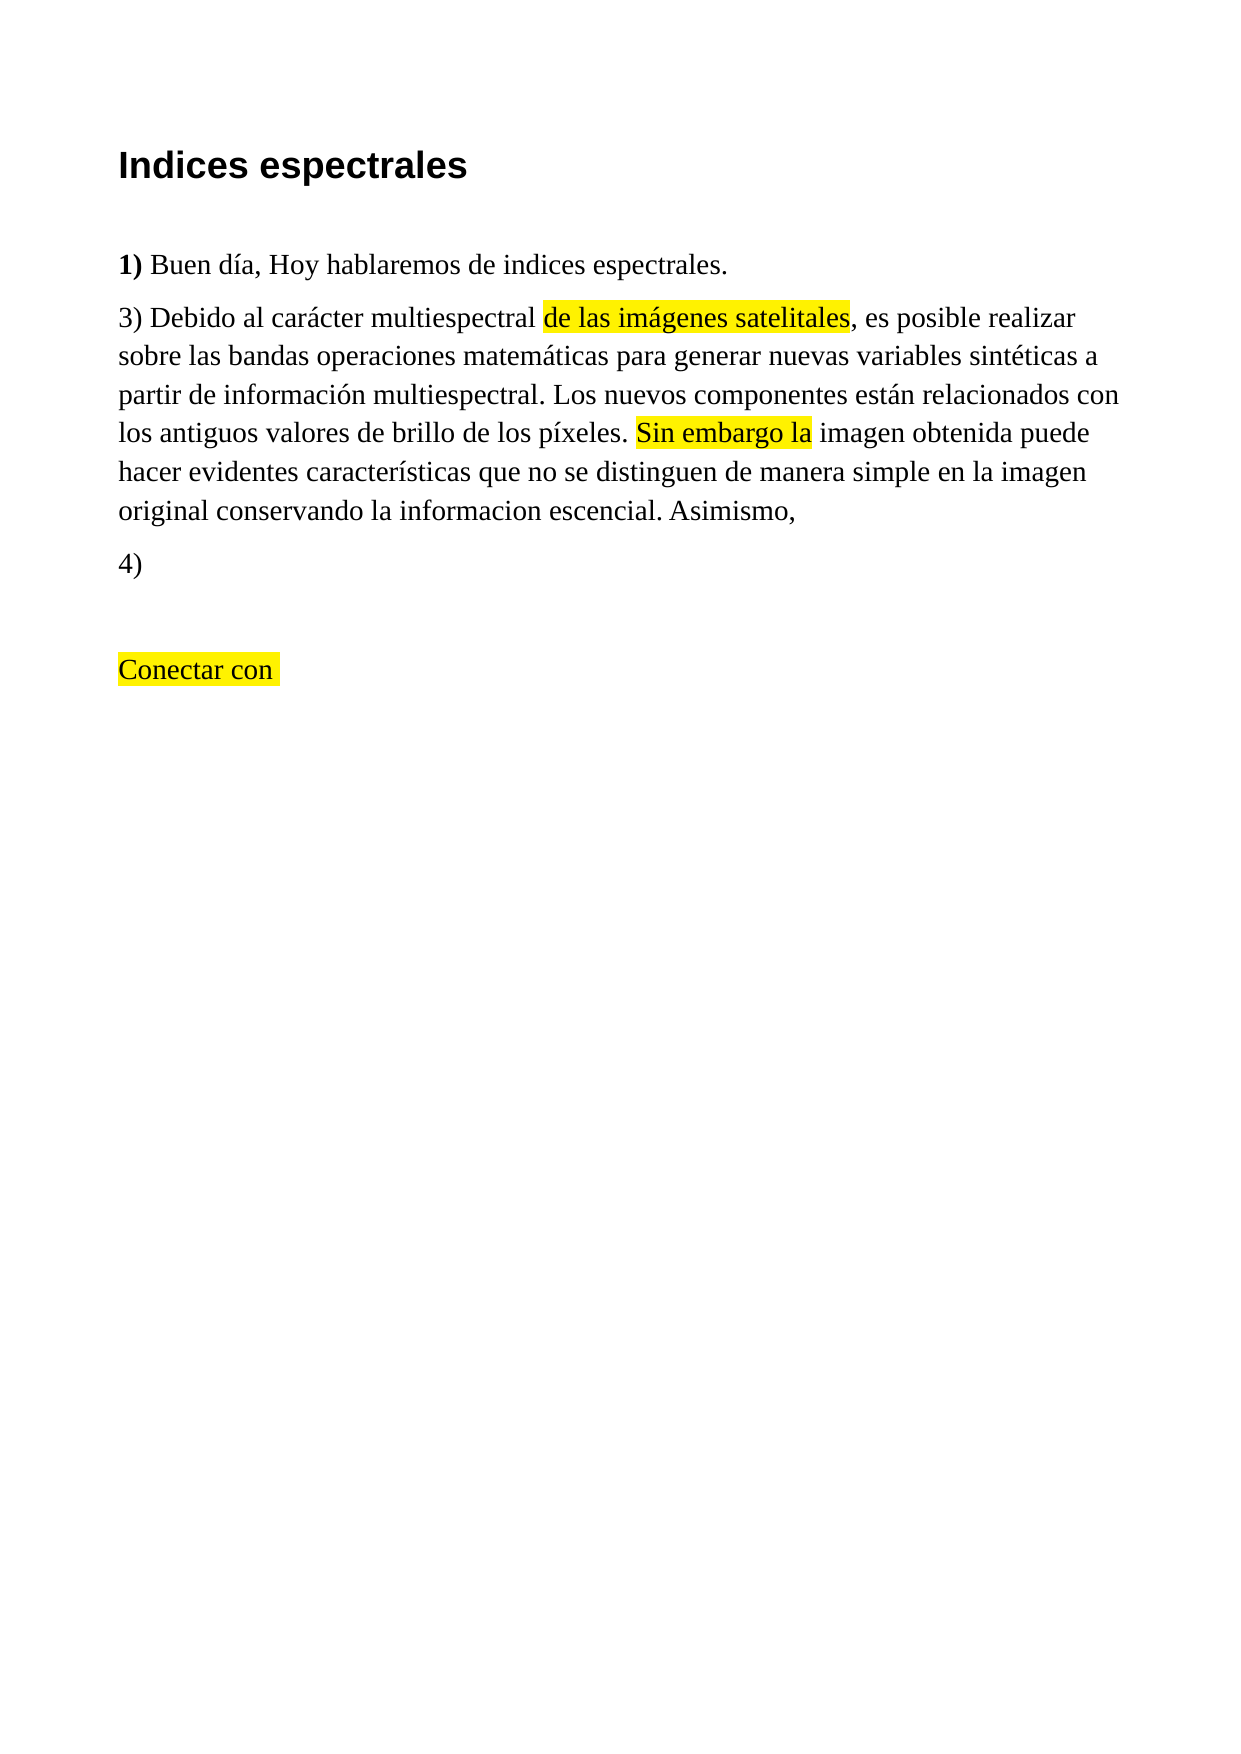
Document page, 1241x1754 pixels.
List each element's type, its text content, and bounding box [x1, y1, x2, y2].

text 4) [118, 546, 1122, 579]
text 1) Buen día, Hoy hablaremos de indices espectrales. [118, 247, 1122, 280]
text 3) Debido al carácter multiespectral de las imágenes satelitales, es posible realizar sobre las bandas operaciones matemáticas para generar nuevas variables sintéticas a partir de información multiespectral. Los nuevos componentes están relacionados con los antiguos valores de brillo de los píxeles. Sin embargo la imagen obtenida puede hacer evidentes características que no se distinguen de manera simple en la imagen original conservando la informacion escencial. Asimismo, [118, 300, 1122, 526]
subtitle Indices espectrales [118, 143, 1122, 187]
text Conectar con [118, 652, 1122, 686]
